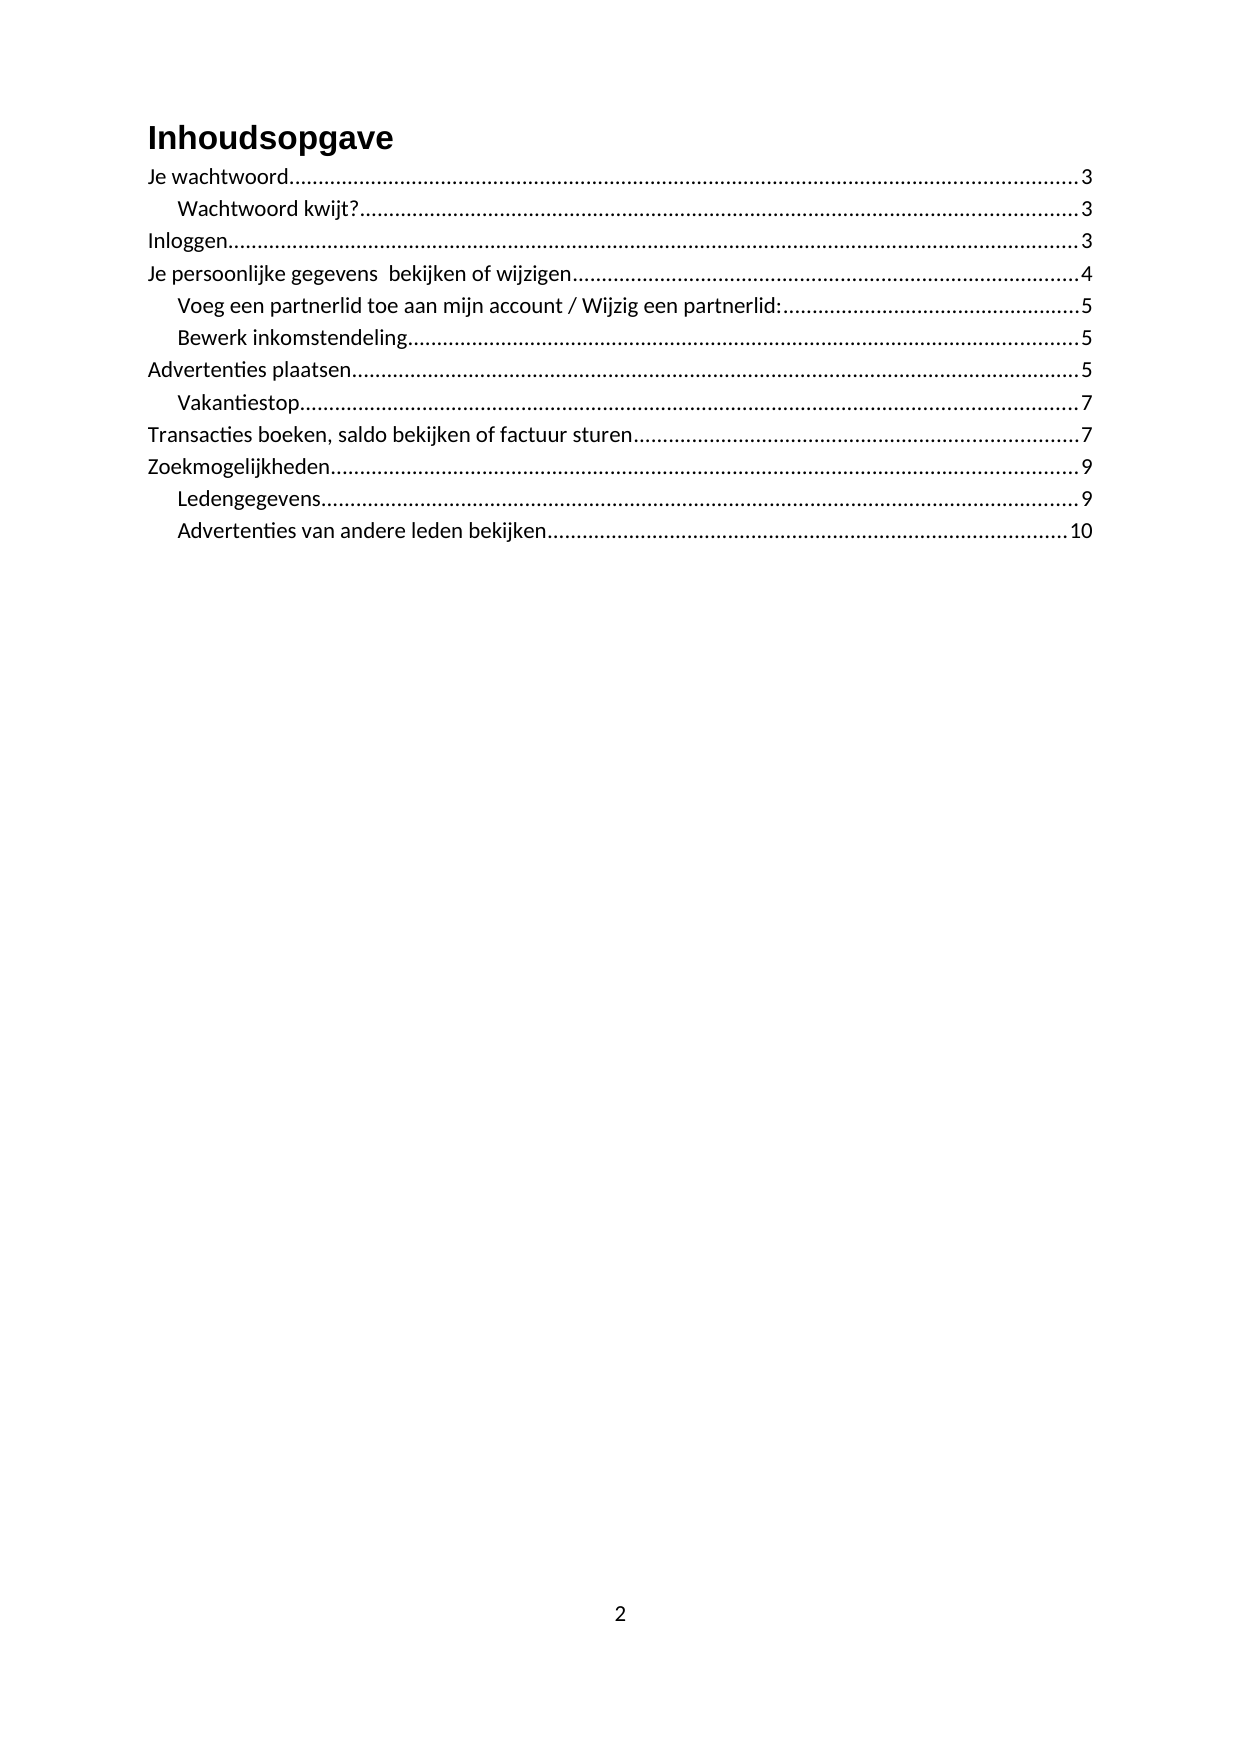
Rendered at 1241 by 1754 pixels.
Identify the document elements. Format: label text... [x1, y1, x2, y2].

text Je wachtwoord 3 [148, 162, 1092, 190]
subtitle Inhoudsopgave [148, 118, 1092, 157]
text Vakantiestop 7 [177, 388, 1092, 416]
text Inloggen 3 [148, 227, 1092, 255]
text Je persoonlijke gegevens bekijken of wijzigen 4 [148, 259, 1092, 287]
text Ledengegevens 9 [177, 484, 1092, 512]
text Wachtwoord kwijt? 3 [177, 194, 1092, 222]
text Bewerk inkomstendeling 5 [177, 323, 1092, 351]
text Voeg een partnerlid toe aan mijn account / Wijzig een partnerlid: 5 [177, 291, 1092, 319]
text Transacties boeken, saldo bekijken of factuur sturen 7 [148, 420, 1092, 448]
text Advertenties plaatsen 5 [148, 355, 1092, 383]
text Advertenties van andere leden bekijken 10 [177, 516, 1092, 544]
text Zoekmogelijkheden 9 [148, 452, 1092, 480]
